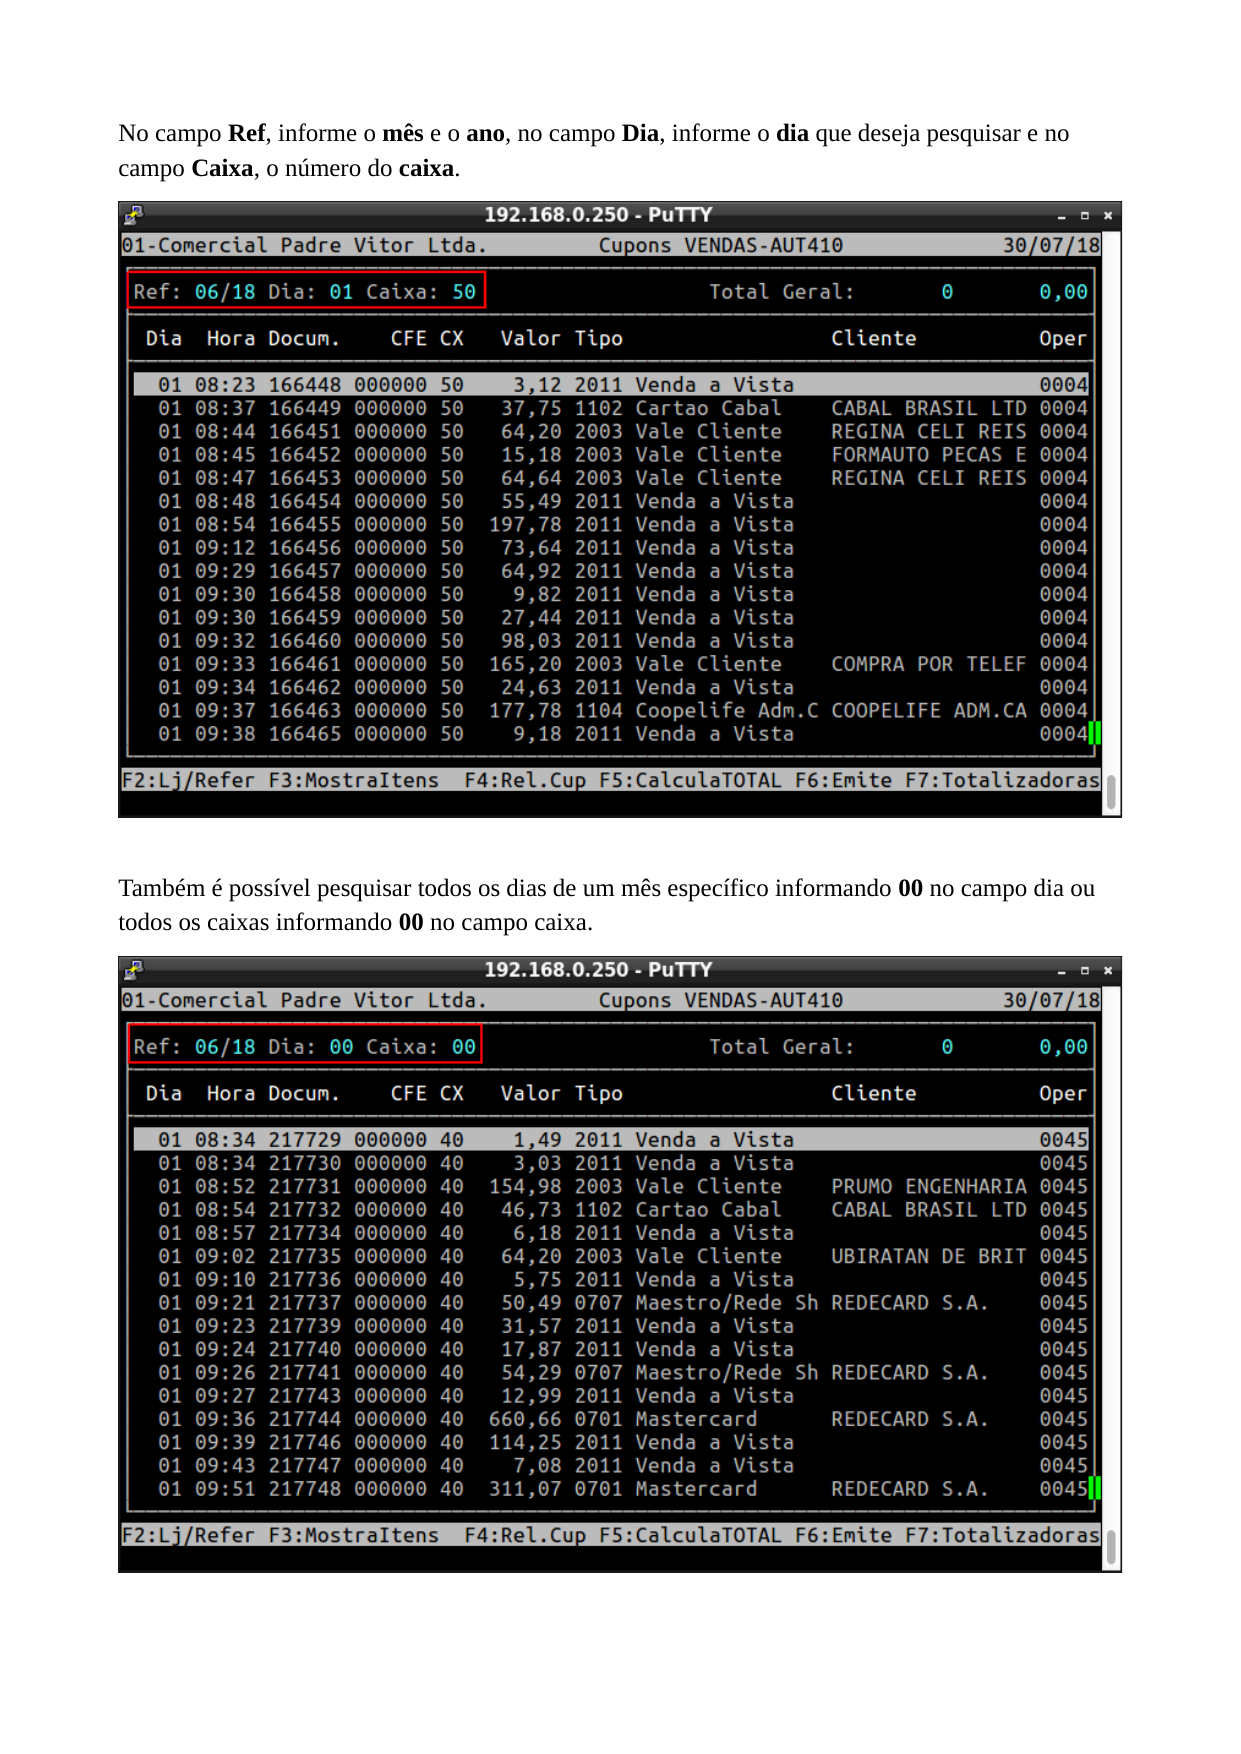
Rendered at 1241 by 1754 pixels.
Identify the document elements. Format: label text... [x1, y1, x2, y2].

text Também é possível pesquisar todos os dias de um mês específico informando 00 no campo dia ou todos os caixas informando 00 no campo caixa. [118, 873, 1122, 936]
picture [118, 201, 1123, 818]
picture [118, 956, 1123, 1573]
text No campo Ref, informe o mês e o ano, no campo Dia, informe o dia que deseja pesquisar e no campo Caixa, o número do caixa. [118, 118, 1122, 181]
